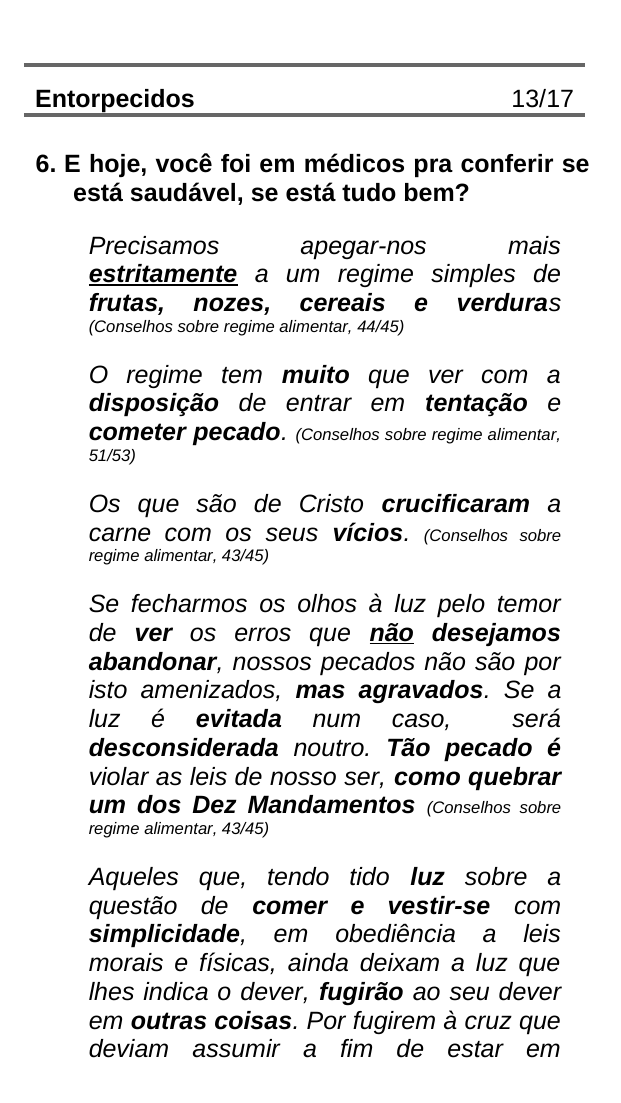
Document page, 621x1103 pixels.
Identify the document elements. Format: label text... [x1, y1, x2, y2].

list E hoje, você foi em médicos pra conferir se está saudável, se está tudo bem? [35, 149, 591, 207]
text Precisamos apegar-nos mais estritamente a um regime simples de frutas, nozes, cereais e verduras (Conselhos sobre regime alimentar, 44/45) [88, 231, 561, 336]
text Aqueles que, tendo tido luz sobre a questão de comer e vestir-se com simplicidade, em obediência a leis morais e físicas, ainda deixam a luz que lhes indica o dever, fugirão ao seu dever em outras coisas. Por fugirem à cruz que deviam assumir a fim de estar em [88, 862, 561, 1063]
text O regime tem muito que ver com a disposição de entrar em tentação e cometer pecado. (Conselhos sobre regime alimentar, 51/53) [88, 360, 561, 465]
text Os que são de Cristo crucificaram a carne com os seus vícios. (Conselhos sobre regime alimentar, 43/45) [88, 489, 561, 565]
text Se fecharmos os olhos à luz pelo temor de ver os erros que não desejamos abandonar, nossos pecados não são por isto amenizados, mas agravados. Se a luz é evitada num caso, será desconsiderada noutro. Tão pecado é violar as leis de nosso ser, como quebrar um dos Dez Mandamentos (Conselhos sobre regime alimentar, 43/45) [88, 589, 561, 838]
